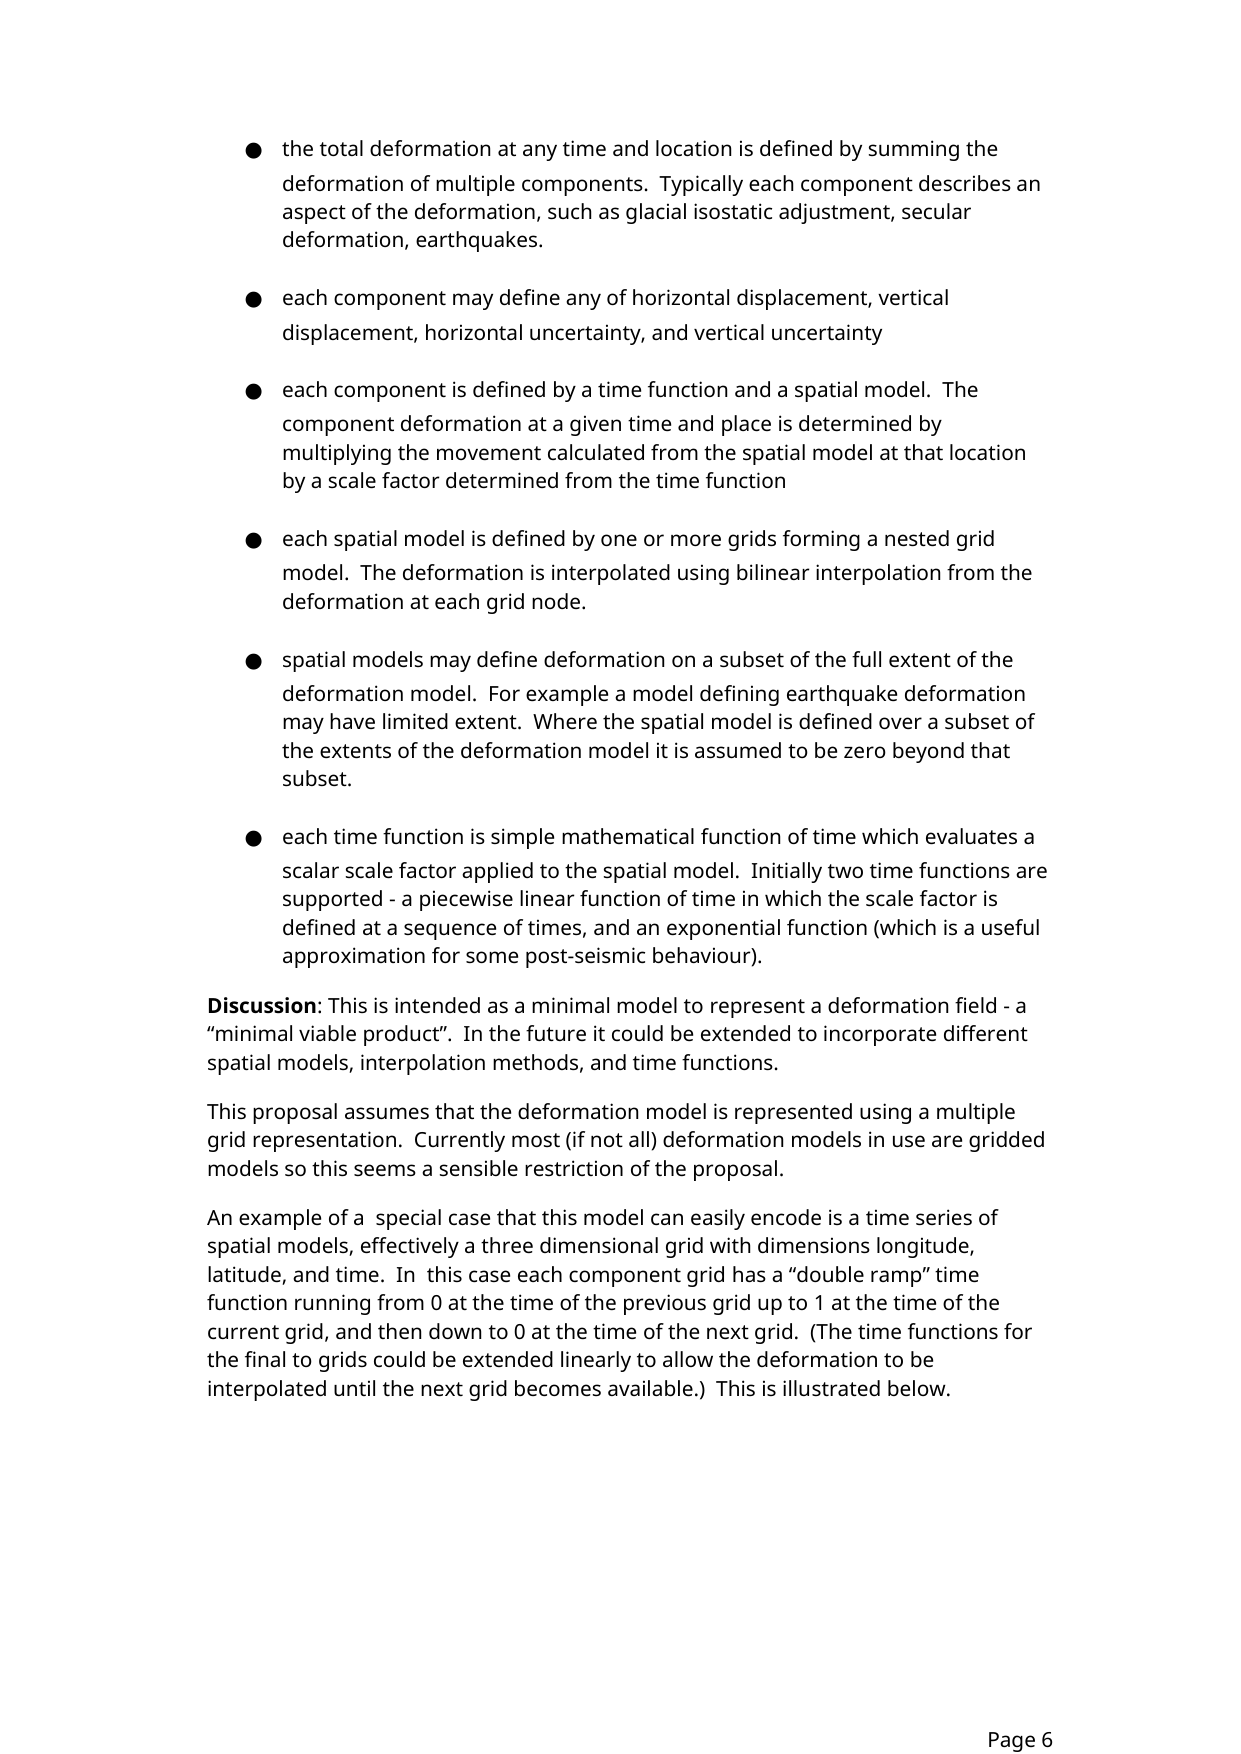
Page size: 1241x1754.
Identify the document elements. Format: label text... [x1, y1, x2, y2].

text This proposal assumes that the deformation model is represented using a multiple grid representation. Currently most (if not all) deformation models in use are gridded models so this seems a sensible restriction of the proposal. [207, 1097, 1053, 1182]
list spatial models may define deformation on a subset of the full extent of the deformation model. For example a model defining earthquake deformation may have limited extent. Where the spatial model is defined over a subset of the extents of the deformation model it is assumed to be zero beyond that subset. [244, 636, 1053, 793]
list each spatial model is defined by one or more grids forming a nested grid model. The deformation is interpolated using bilinear interpolation from the deformation at each grid node. [244, 516, 1053, 615]
list each component is defined by a time function and a spatial model. The component deformation at a given time and place is determined by multiplying the movement calculated from the spatial model at that location by a scale factor determined from the time function [244, 367, 1053, 495]
list each time function is simple mathematical function of time which evaluates a scalar scale factor applied to the spatial model. Initially two time functions are supported - a piecewise linear function of time in which the scale factor is defined at a sequence of times, and an exponential function (which is a useful approximation for some post-seismic behaviour). [244, 813, 1053, 970]
list each component may define any of horizontal displacement, vertical displacement, horizontal uncertainty, and vertical uncertainty [244, 275, 1053, 346]
text An example of a special case that this model can easily encode is a time series of spatial models, effectively a three dimensional grid with dimensions longitude, latitude, and time. In this case each component grid has a “double ramp” time function running from 0 at the time of the previous grid up to 1 at the time of the current grid, and then down to 0 at the time of the next grid. (The time functions for the final to grids could be extended linearly to allow the deformation to be interpolated until the next grid becomes available.) This is illustrated below. [207, 1203, 1053, 1402]
list the total deformation at any time and location is defined by summing the deformation of multiple components. Typically each component describes an aspect of the deformation, such as glacial isostatic adjustment, secular deformation, earthquakes. [244, 126, 1053, 254]
text Discussion: This is intended as a minimal model to represent a deformation field - a “minimal viable product”. In the future it could be extended to incorporate different spatial models, interpolation methods, and time functions. [207, 991, 1053, 1076]
